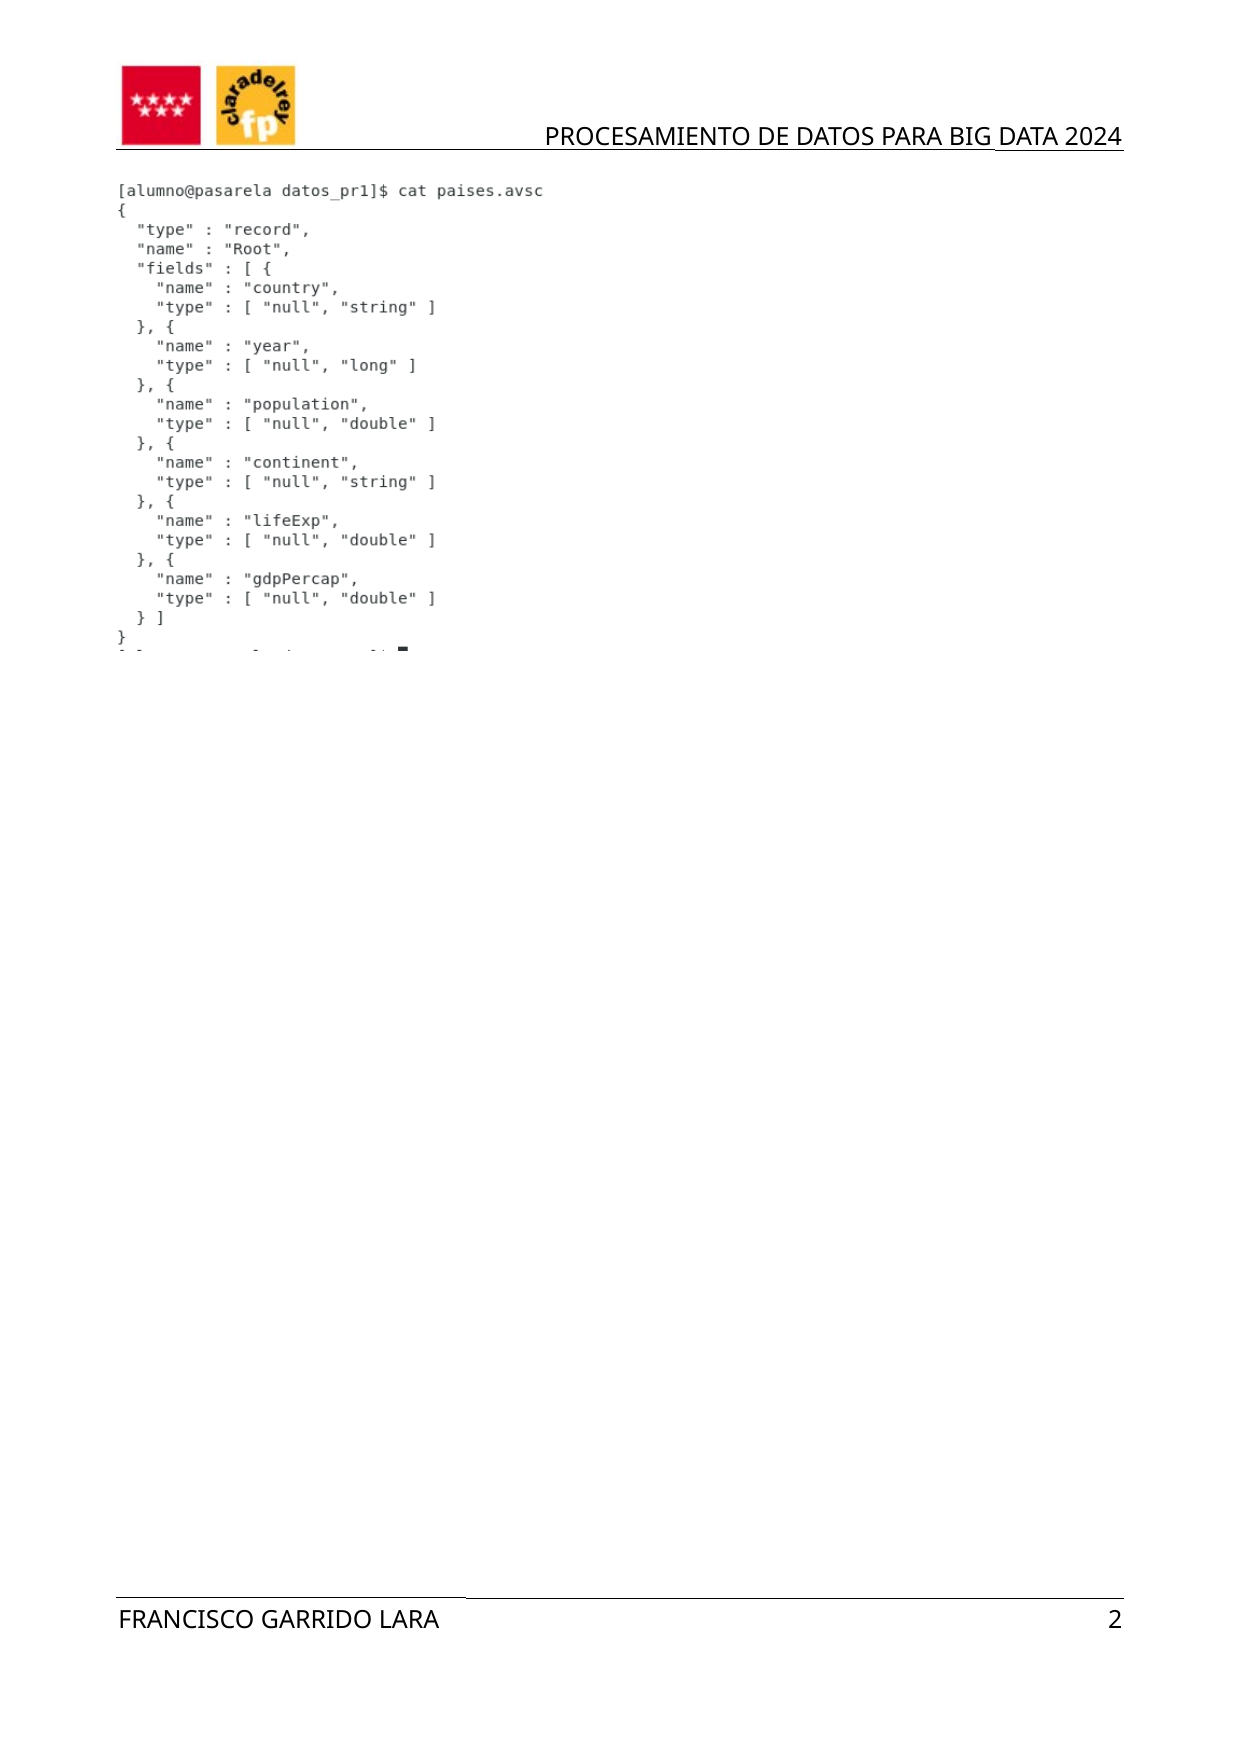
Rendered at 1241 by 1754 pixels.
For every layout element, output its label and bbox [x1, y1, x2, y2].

picture [118, 181, 1123, 651]
picture [116, 60, 299, 149]
